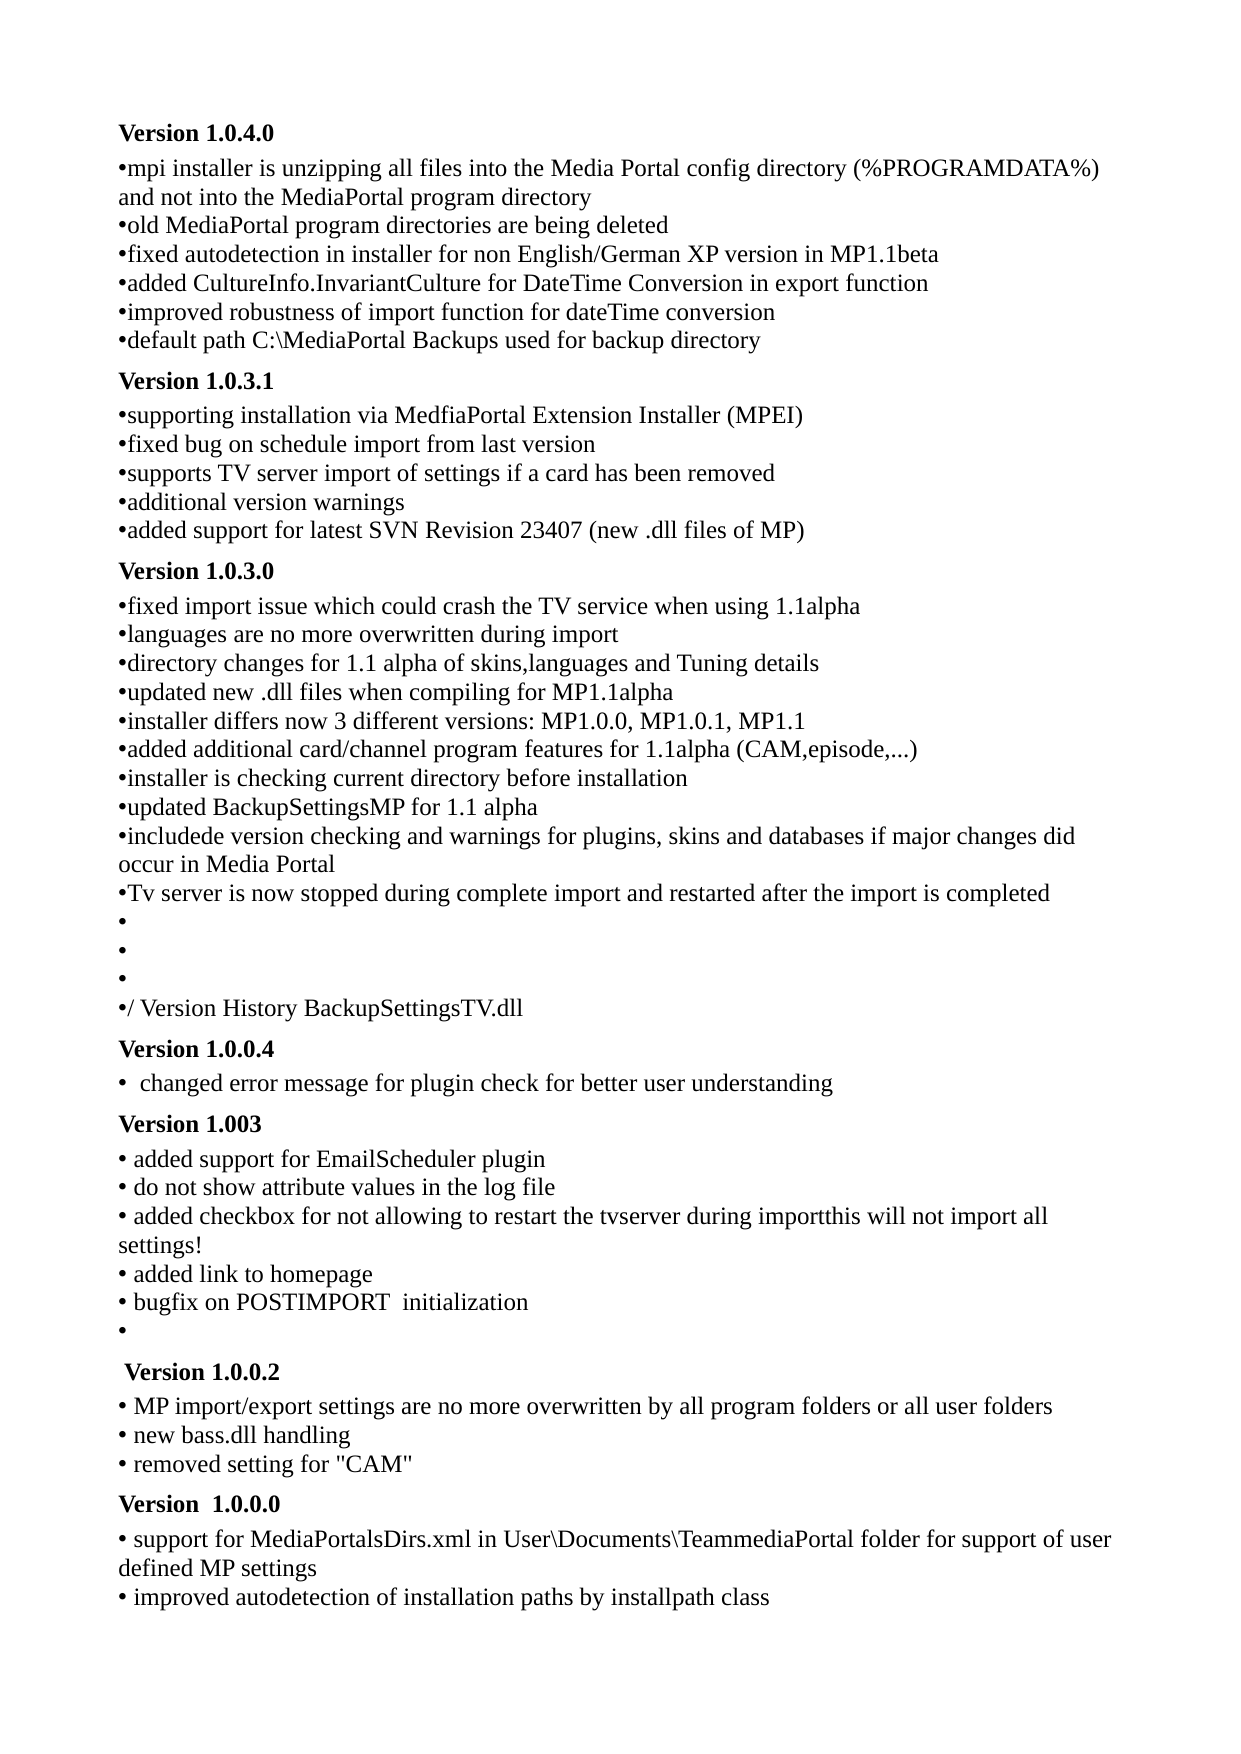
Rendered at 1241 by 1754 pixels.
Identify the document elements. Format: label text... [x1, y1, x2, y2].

list added link to homepage [118, 1259, 1122, 1287]
list old MediaPortal program directories are being deleted [118, 210, 1122, 239]
list improved robustness of import function for dateTime conversion [118, 297, 1122, 325]
list default path C:\MediaPortal Backups used for backup directory [118, 325, 1122, 354]
list updated BackupSettingsMP for 1.1 alpha [118, 792, 1122, 821]
text Version 1.0.3.0 [118, 556, 1122, 585]
list added support for EmailScheduler plugin [118, 1144, 1122, 1172]
list directory changes for 1.1 alpha of skins,languages and Tuning details [118, 648, 1122, 677]
text Version 1.0.0.2 [118, 1357, 1122, 1385]
list new bass.dll handling [118, 1420, 1122, 1449]
list supports TV server import of settings if a card has been removed [118, 458, 1122, 487]
list updated new .dll files when compiling for MP1.1alpha [118, 677, 1122, 706]
list includede version checking and warnings for plugins, skins and databases if major changes did occur in Media Portal [118, 821, 1122, 878]
list changed error message for plugin check for better user understanding [118, 1068, 1122, 1097]
list / Version History BackupSettingsTV.dll [118, 993, 1122, 1022]
list installer is checking current directory before installation [118, 763, 1122, 792]
list languages are no more overwritten during import [118, 619, 1122, 648]
list improved autodetection of installation paths by installpath class [118, 1582, 1122, 1610]
list MP import/export settings are no more overwritten by all program folders or all user folders [118, 1391, 1122, 1420]
list removed setting for "CAM" [118, 1449, 1122, 1478]
text Version 1.0.3.1 [118, 366, 1122, 394]
text Version 1.003 [118, 1109, 1122, 1138]
list fixed autodetection in installer for non English/German XP version in MP1.1beta [118, 239, 1122, 268]
list added checkbox for not allowing to restart the tvserver during importthis will not import all settings! [118, 1201, 1122, 1259]
list supporting installation via MedfiaPortal Extension Installer (MPEI) [118, 401, 1122, 429]
list installer differs now 3 different versions: MP1.0.0, MP1.0.1, MP1.1 [118, 706, 1122, 734]
list bugfix on POSTIMPORT initialization [118, 1287, 1122, 1316]
text Version 1.0.0.0 [118, 1489, 1122, 1518]
list Tv server is now stopped during complete import and restarted after the import is completed [118, 878, 1122, 907]
list do not show attribute values in the log file [118, 1172, 1122, 1201]
list support for MediaPortalsDirs.xml in User\Documents\TeammediaPortal folder for support of user defined MP settings [118, 1524, 1122, 1582]
list additional version warnings [118, 487, 1122, 516]
list fixed bug on schedule import from last version [118, 429, 1122, 458]
list added CultureInfo.InvariantCulture for DateTime Conversion in export function [118, 268, 1122, 297]
list added support for latest SVN Revision 23407 (new .dll files of MP) [118, 516, 1122, 544]
list added additional card/channel program features for 1.1alpha (CAM,episode,...) [118, 734, 1122, 763]
text Version 1.0.0.4 [118, 1034, 1122, 1062]
list mpi installer is unzipping all files into the Media Portal config directory (%PROGRAMDATA%) and not into the MediaPortal program directory [118, 153, 1122, 210]
text Version 1.0.4.0 [118, 118, 1122, 147]
list fixed import issue which could crash the TV service when using 1.1alpha [118, 591, 1122, 619]
